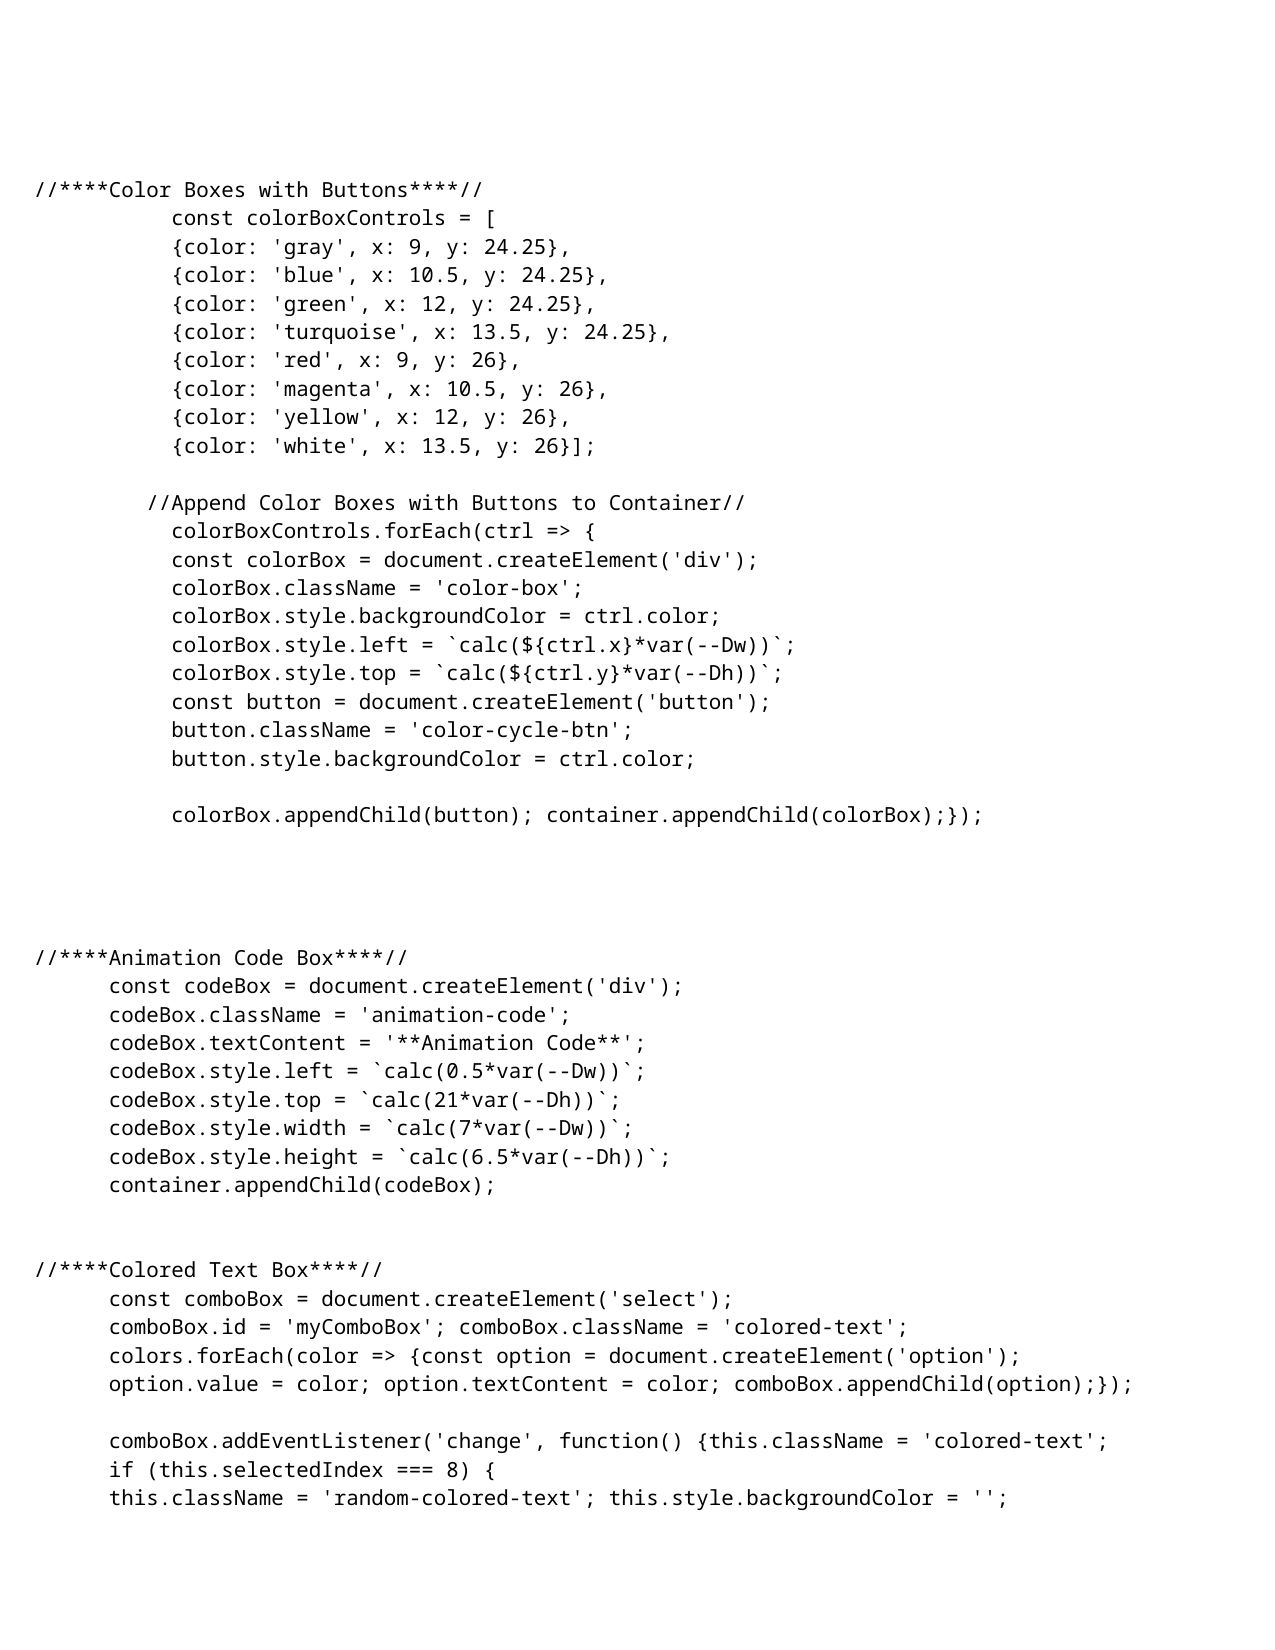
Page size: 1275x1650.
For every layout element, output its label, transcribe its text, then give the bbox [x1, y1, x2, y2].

text this.className = 'random-colored-text'; this.style.backgroundColor = ''; [8, 1483, 1269, 1512]
text //****Colored Text Box****// [8, 1256, 1269, 1284]
text colorBox.appendChild(button); container.appendChild(colorBox);}); [8, 801, 1269, 829]
text codeBox.style.height = `calc(6.5*var(--Dh))`; [8, 1142, 1269, 1170]
text //****Color Boxes with Buttons****// [8, 175, 1269, 203]
text colorBox.style.top = `calc(${ctrl.y}*var(--Dh))`; [8, 658, 1269, 687]
text {color: 'magenta', x: 10.5, y: 26}, [8, 374, 1269, 402]
text const codeBox = document.createElement('div'); [8, 971, 1269, 1000]
text //****Animation Code Box****// [8, 943, 1269, 971]
text option.value = color; option.textContent = color; comboBox.appendChild(option);}); [8, 1369, 1269, 1398]
text {color: 'white', x: 13.5, y: 26}]; [8, 431, 1269, 459]
text container.appendChild(codeBox); [8, 1170, 1269, 1199]
text colorBox.className = 'color-box'; [8, 573, 1269, 602]
text const colorBoxControls = [ [8, 203, 1269, 232]
text codeBox.style.width = `calc(7*var(--Dw))`; [8, 1113, 1269, 1142]
text //Append Color Boxes with Buttons to Container// [8, 488, 1269, 516]
text if (this.selectedIndex === 8) { [8, 1455, 1269, 1483]
text {color: 'gray', x: 9, y: 24.25}, [8, 232, 1269, 260]
text {color: 'green', x: 12, y: 24.25}, [8, 289, 1269, 317]
text codeBox.style.top = `calc(21*var(--Dh))`; [8, 1085, 1269, 1113]
text button.style.backgroundColor = ctrl.color; [8, 744, 1269, 772]
text const button = document.createElement('button'); [8, 687, 1269, 715]
text colorBoxControls.forEach(ctrl => { [8, 516, 1269, 545]
text {color: 'red', x: 9, y: 26}, [8, 346, 1269, 374]
text codeBox.textContent = '**Animation Code**'; [8, 1028, 1269, 1057]
text const comboBox = document.createElement('select'); [8, 1284, 1269, 1312]
text {color: 'turquoise', x: 13.5, y: 24.25}, [8, 317, 1269, 346]
text button.className = 'color-cycle-btn'; [8, 715, 1269, 744]
text comboBox.id = 'myComboBox'; comboBox.className = 'colored-text'; [8, 1312, 1269, 1341]
text colors.forEach(color => {const option = document.createElement('option'); [8, 1341, 1269, 1369]
text colorBox.style.left = `calc(${ctrl.x}*var(--Dw))`; [8, 630, 1269, 658]
text {color: 'blue', x: 10.5, y: 24.25}, [8, 260, 1269, 289]
text codeBox.style.left = `calc(0.5*var(--Dw))`; [8, 1057, 1269, 1085]
text comboBox.addEventListener('change', function() {this.className = 'colored-text'; [8, 1426, 1269, 1455]
text const colorBox = document.createElement('div'); [8, 545, 1269, 573]
text codeBox.className = 'animation-code'; [8, 1000, 1269, 1028]
text {color: 'yellow', x: 12, y: 26}, [8, 402, 1269, 431]
text colorBox.style.backgroundColor = ctrl.color; [8, 602, 1269, 630]
